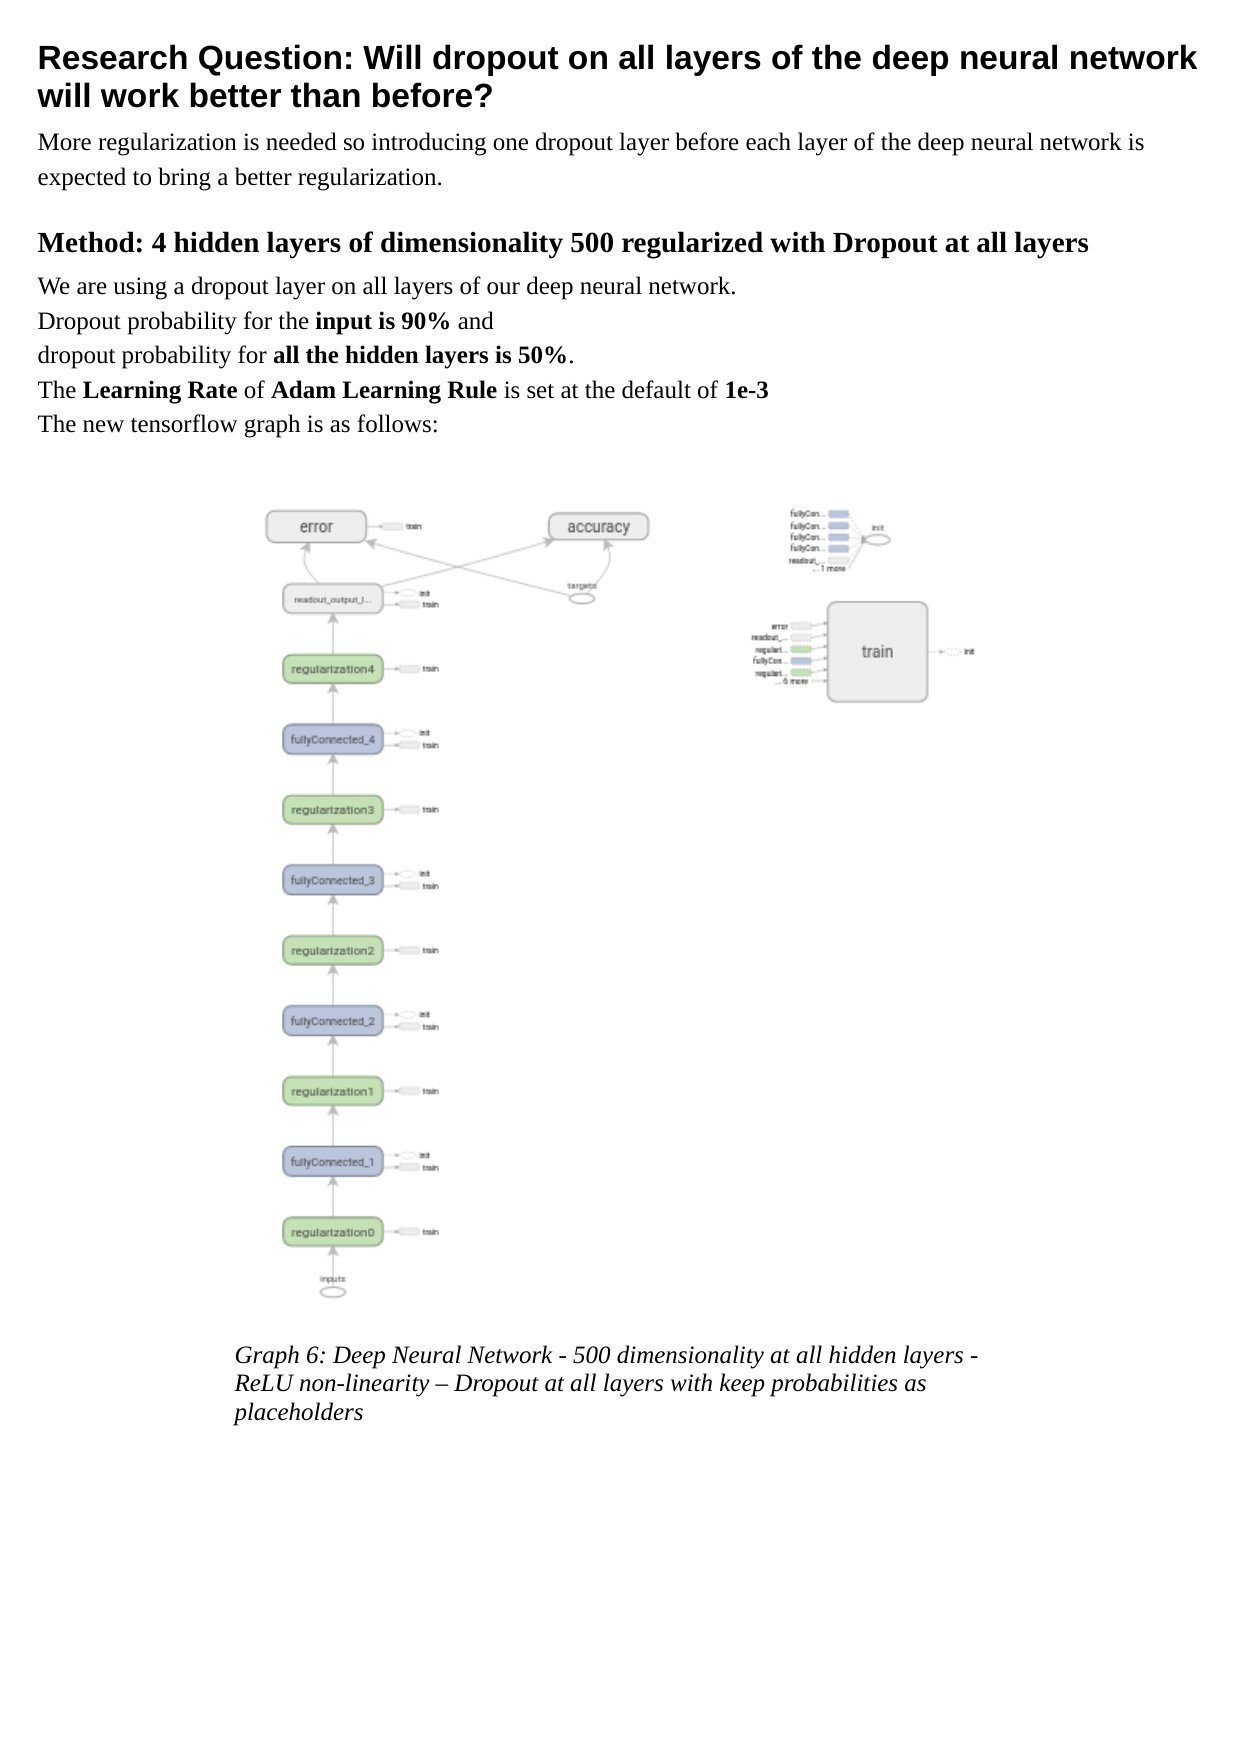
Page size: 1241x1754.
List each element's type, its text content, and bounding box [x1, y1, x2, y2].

subtitle Method: 4 hidden layers of dimensionality 500 regularized with Dropout at all layers [37, 225, 1203, 259]
picture [234, 471, 1007, 1340]
text Graph 6: Deep Neural Network - 500 dimensionality at all hidden layers - ReLU non-linearity – Dropout at all layers with keep probabilities as placeholders [234, 1340, 1006, 1426]
subtitle Research Question: Will dropout on all layers of the deep neural network will work better than before? [37, 37, 1203, 115]
text More regularization is needed so introducing one dropout layer before each layer of the deep neural network is expected to bring a better regularization. [37, 127, 1203, 191]
text We are using a dropout layer on all layers of our deep neural network. Dropout probability for the input is 90% and dropout probability for all the hidden layers is 50%. The Learning Rate of Adam Learning Rule is set at the default of 1e-3 The new tensorflow graph is as follows: [37, 271, 1203, 438]
